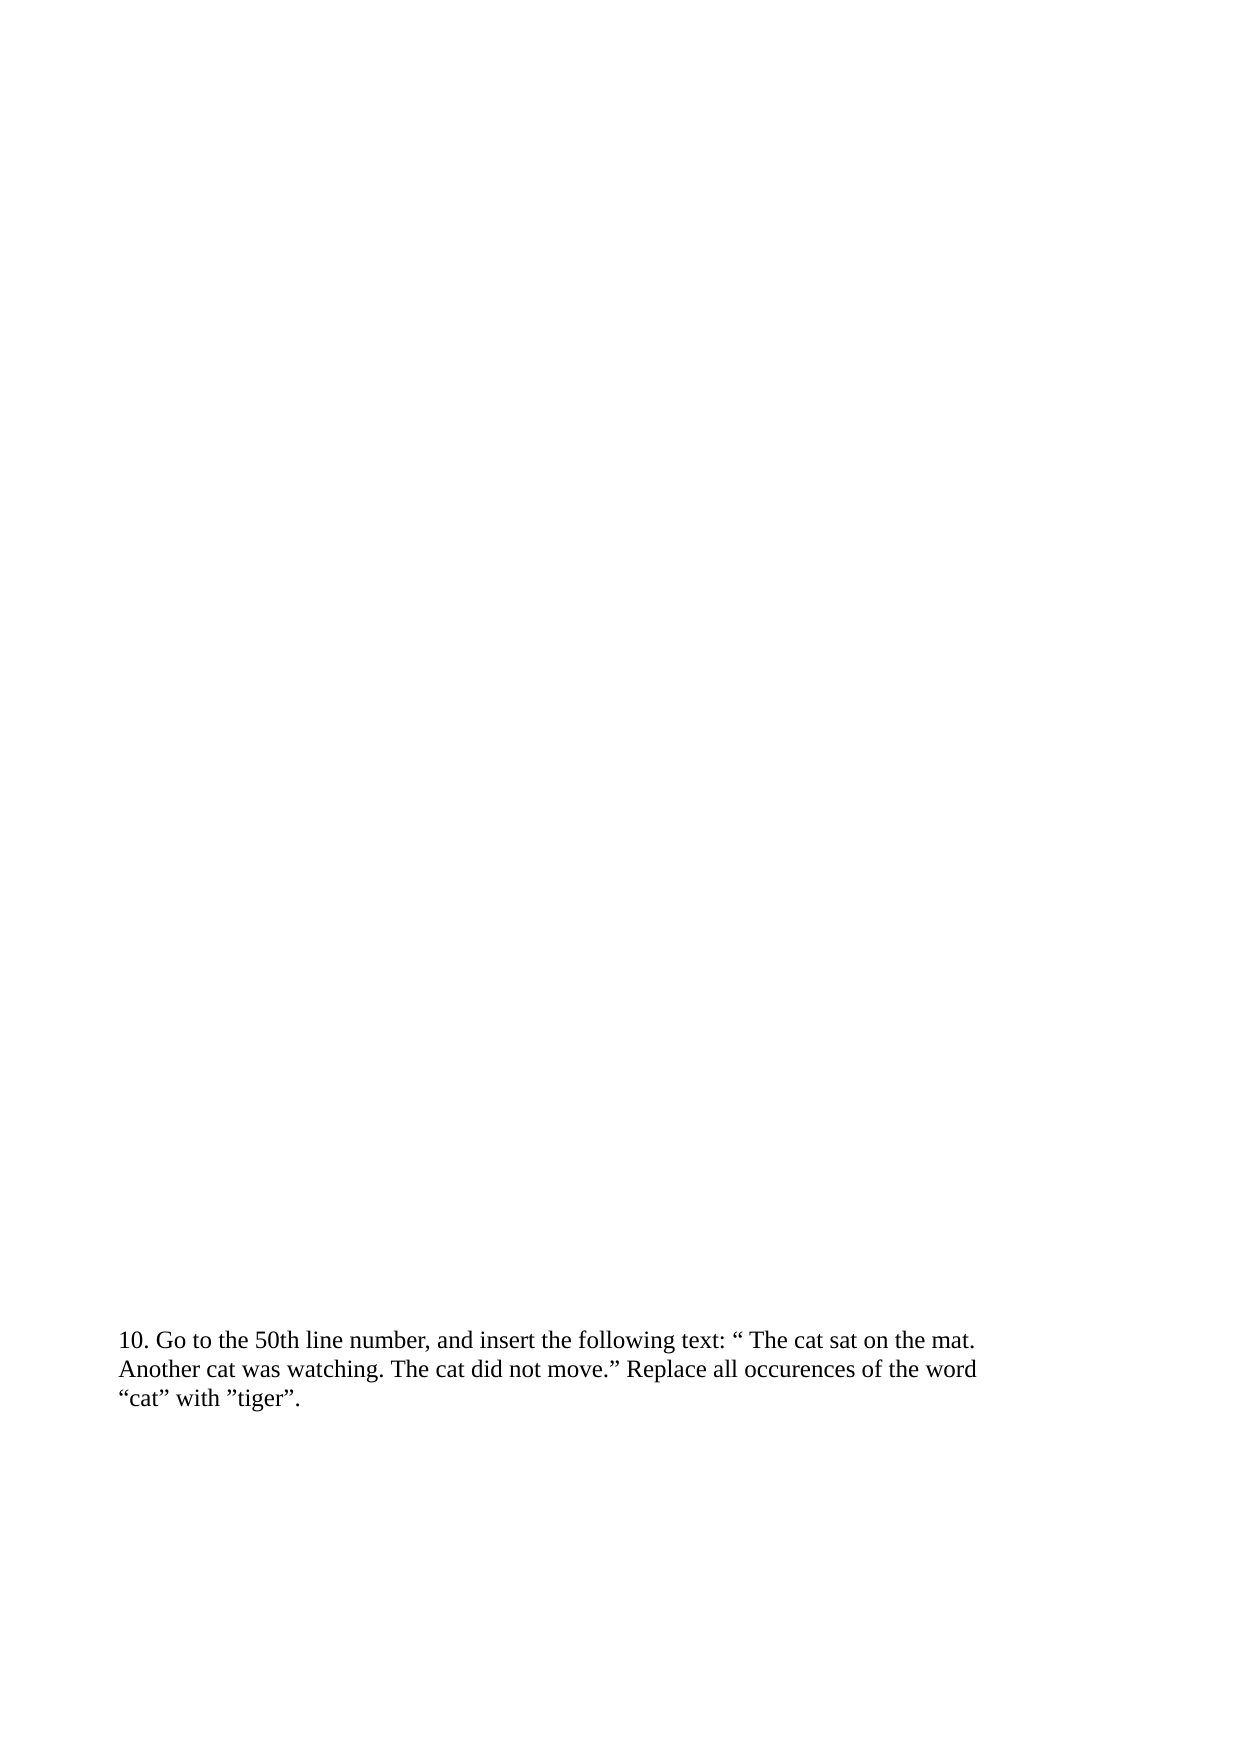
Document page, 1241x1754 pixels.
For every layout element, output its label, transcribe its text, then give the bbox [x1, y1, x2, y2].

text 10. Go to the 50th line number, and insert the following text: “ The cat sat on the mat. [118, 1326, 1122, 1354]
text “cat” with ”tiger”. [118, 1383, 1122, 1412]
text Another cat was watching. The cat did not move.” Replace all occurences of the word [118, 1354, 1122, 1383]
